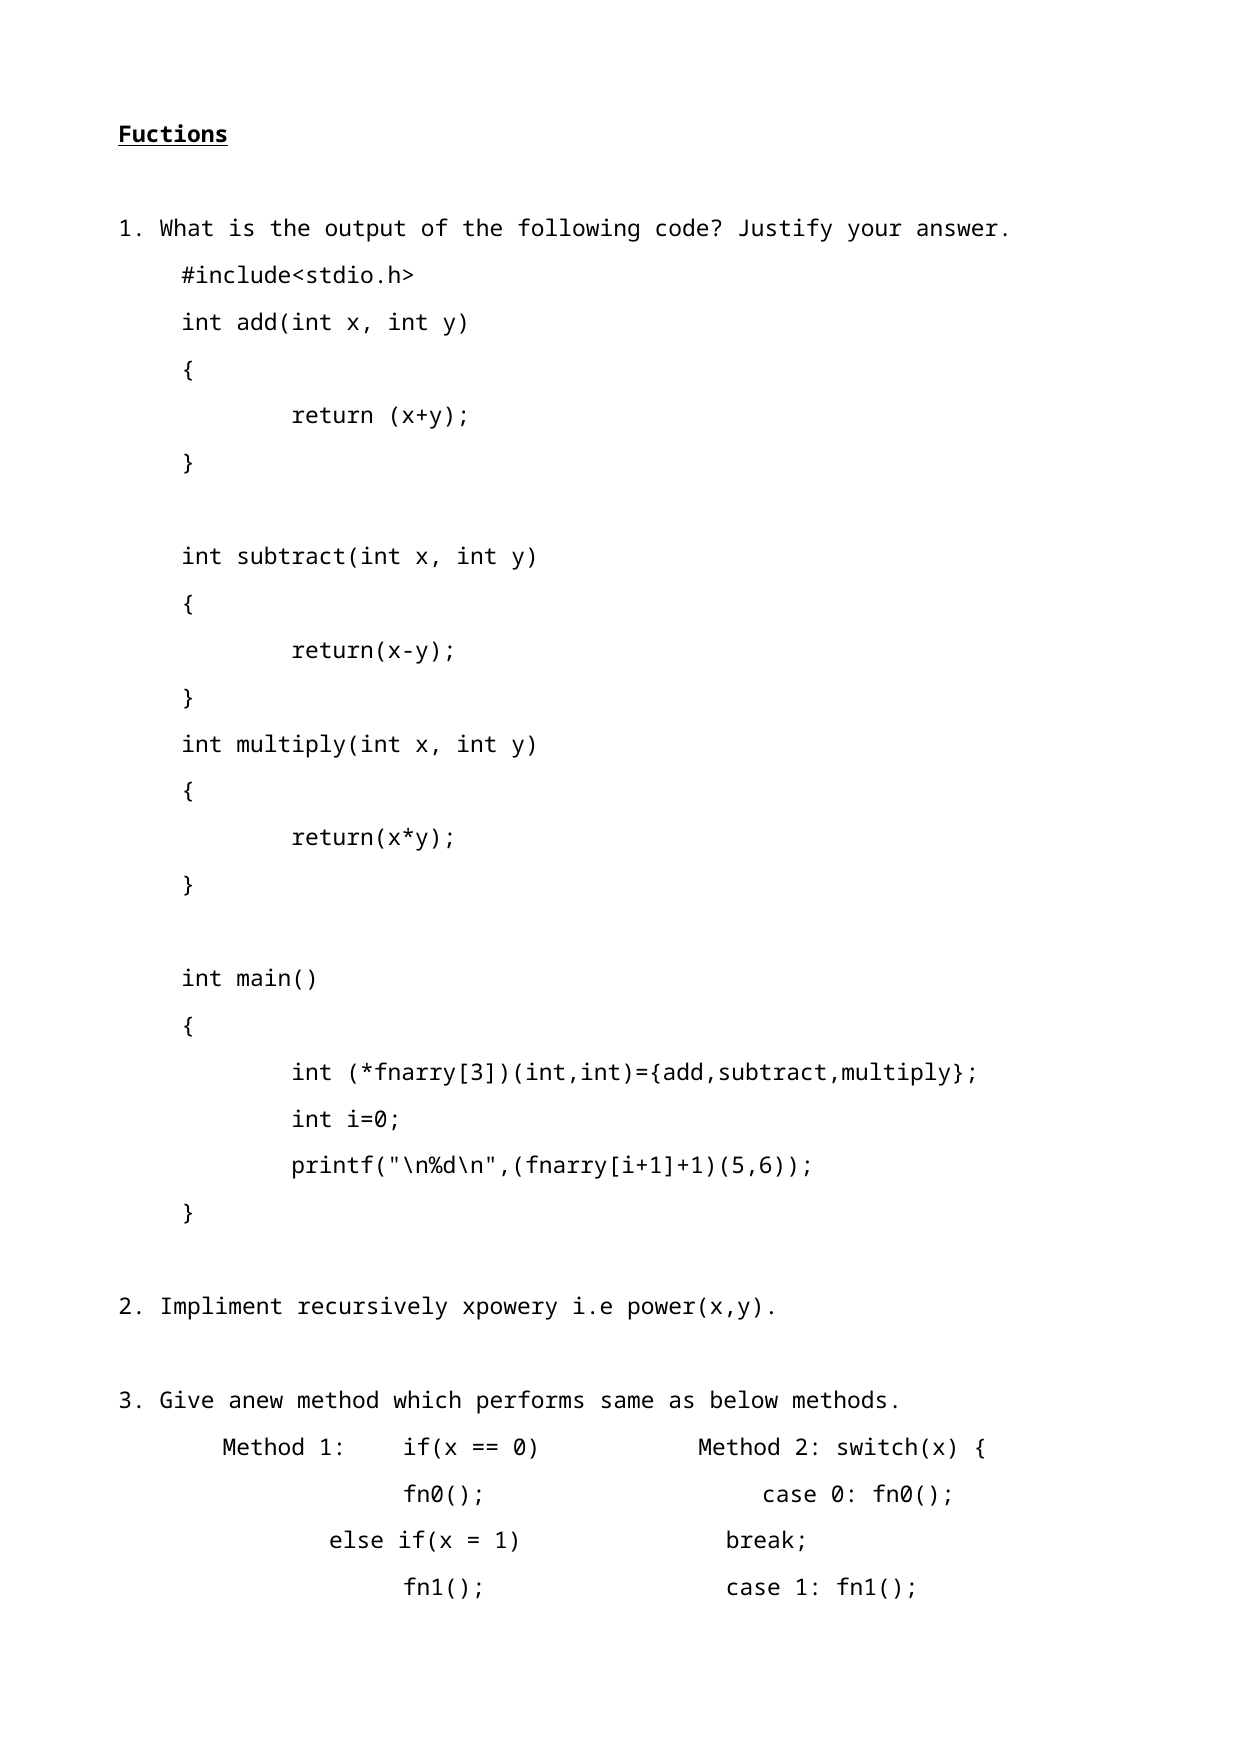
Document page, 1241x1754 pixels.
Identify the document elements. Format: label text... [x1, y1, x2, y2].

text } [181, 1196, 1122, 1227]
text printf("\n%d\n",(fnarry[i+1]+1)(5,6)); [181, 1149, 1122, 1181]
text int (*fnarry[3])(int,int)={add,subtract,multiply}; [181, 1056, 1122, 1087]
text return (x+y); [181, 399, 1122, 431]
text int subtract(int x, int y) [181, 540, 1122, 571]
text int main() [181, 962, 1122, 993]
text int i=0; [181, 1102, 1122, 1134]
text fn0(); case 0: fn0(); [181, 1477, 1122, 1509]
text { [181, 352, 1122, 384]
text Fuctions [118, 118, 1122, 149]
text } [181, 868, 1122, 899]
text Method 1: if(x == 0) Method 2: switch(x) { [181, 1431, 1122, 1462]
text 1. What is the output of the following code? Justify your answer. [118, 212, 1122, 243]
text 2. Impliment recursively xpowery i.e power(x,y). [118, 1290, 1122, 1321]
text else if(x = 1) break; [181, 1524, 1122, 1556]
text return(x*y); [181, 821, 1122, 852]
text #include<stdio.h> [181, 259, 1122, 290]
text return(x-y); [181, 634, 1122, 665]
text { [181, 774, 1122, 806]
text int multiply(int x, int y) [181, 727, 1122, 759]
text { [181, 1009, 1122, 1040]
text 3. Give anew method which performs same as below methods. [118, 1384, 1122, 1415]
text fn1(); case 1: fn1(); [181, 1571, 1122, 1602]
text { [181, 587, 1122, 618]
text } [181, 446, 1122, 477]
text } [181, 681, 1122, 712]
text int add(int x, int y) [181, 306, 1122, 337]
